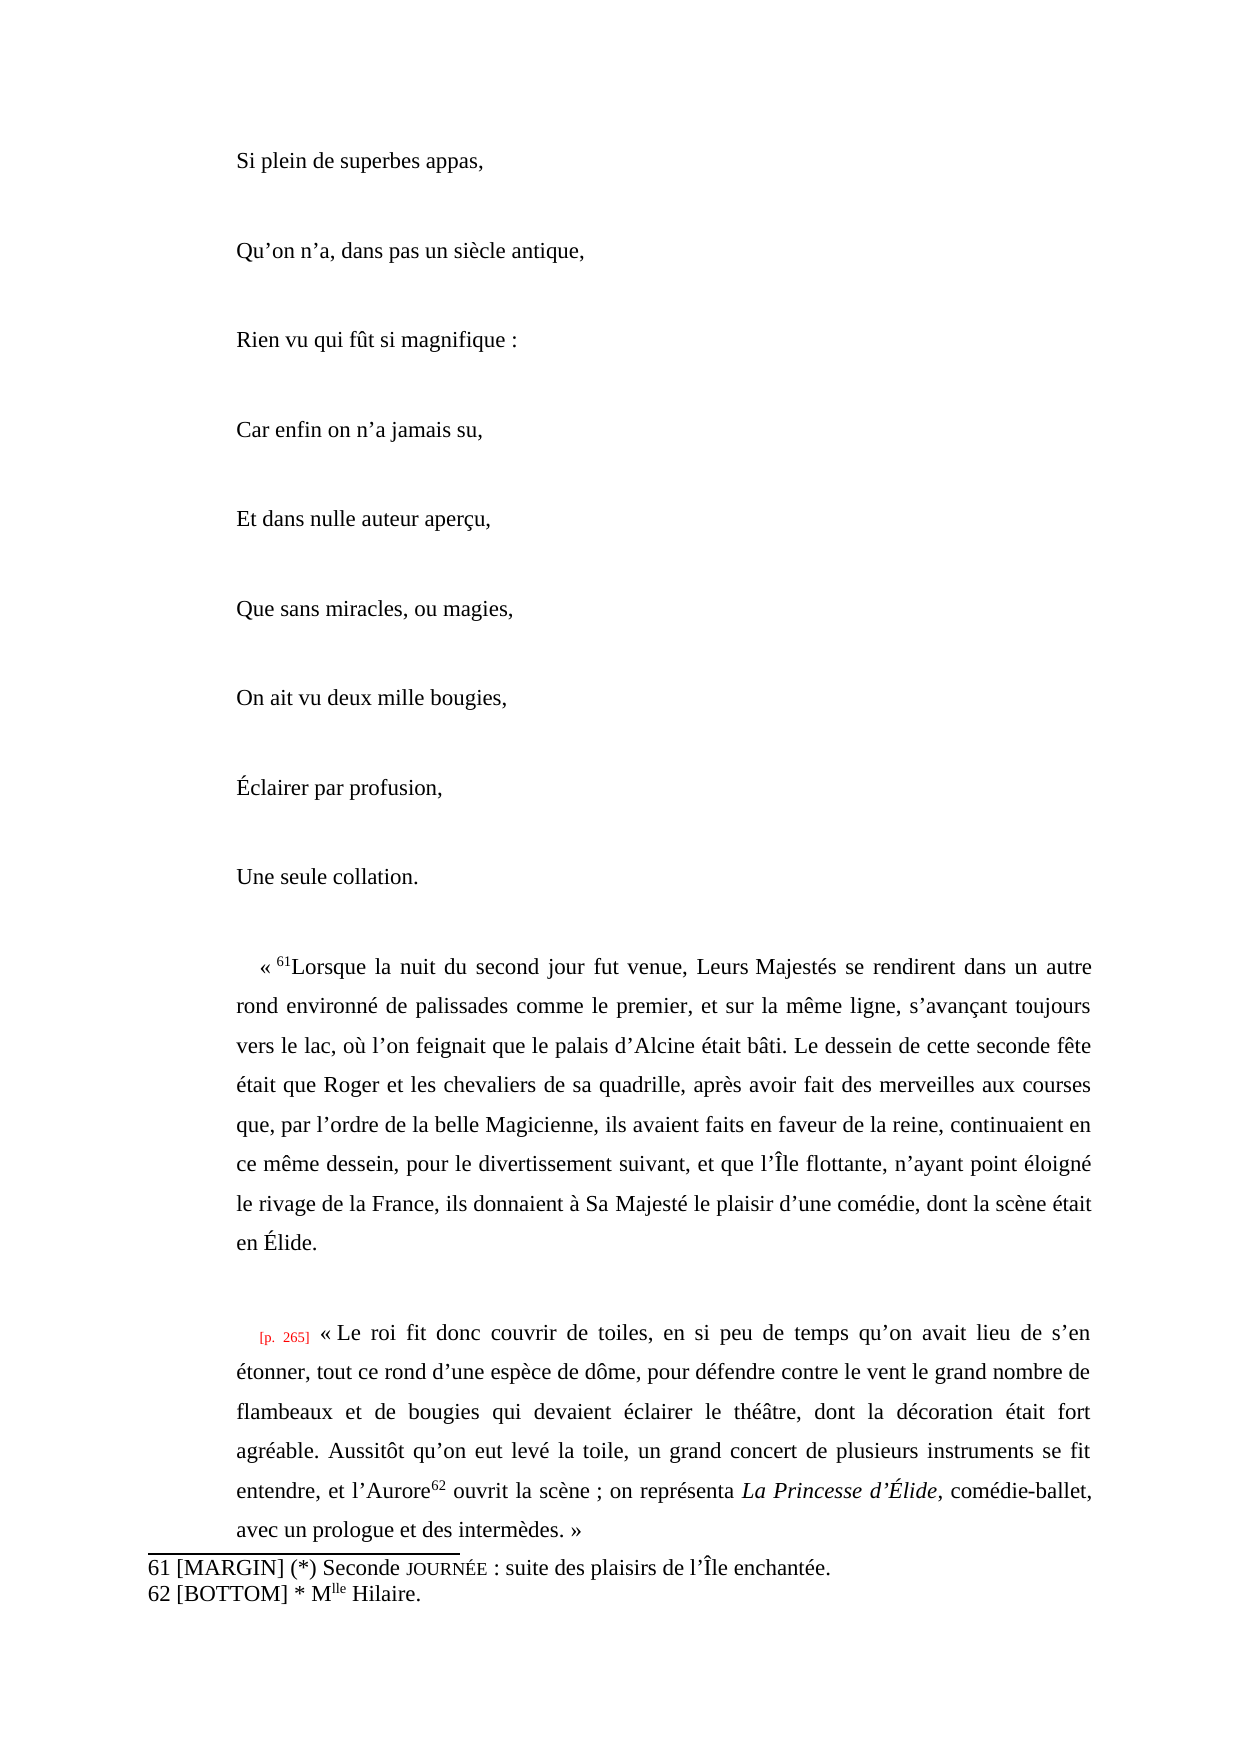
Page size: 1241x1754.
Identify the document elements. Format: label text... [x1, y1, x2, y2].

text Qu’on n’a, dans pas un siècle antique, [236, 237, 1093, 263]
text [BOTTOM] * Mlle Hilaire. [148, 1580, 1093, 1606]
text Que sans miracles, ou magies, [236, 595, 1093, 621]
text Éclairer par profusion, [236, 774, 1093, 800]
text Une seule collation. [236, 863, 1093, 890]
text On ait vu deux mille bougies, [236, 684, 1093, 711]
text Si plein de superbes appas, [236, 148, 1093, 174]
text Car enfin on n’a jamais su, [236, 416, 1093, 442]
text Rien vu qui fût si magnifique : [236, 327, 1093, 353]
text [p. 265] « Le roi fit donc couvrir de toiles, en si peu de temps qu’on avait lieu de s’en étonner, tout ce rond d’une espèce de dôme, pour défendre contre le vent le grand nombre de flambeaux et de bougies qui devaient éclairer le théâtre, dont la décoration était fort agréable. Aussitôt qu’on eut levé la toile, un grand concert de plusieurs instruments se fit entendre, et l’Aurore ouvrit la scène ; on représenta La Princesse d’Élide, comédie-ballet, avec un prologue et des intermèdes. » [236, 1319, 1093, 1542]
text « Lorsque la nuit du second jour fut venue, Leurs Majestés se rendirent dans un autre rond environné de palissades comme le premier, et sur la même ligne, s’avançant toujours vers le lac, où l’on feignait que le palais d’Alcine était bâti. Le dessein de cette seconde fête était que Roger et les chevaliers de sa quadrille, après avoir fait des merveilles aux courses que, par l’ordre de la belle Magicienne, ils avaient faits en faveur de la reine, continuaient en ce même dessein, pour le divertissement suivant, et que l’Île flottante, n’ayant point éloigné le rivage de la France, ils donnaient à Sa Majesté le plaisir d’une comédie, dont la scène était en Élide. [236, 953, 1093, 1256]
text Et dans nulle auteur aperçu, [236, 506, 1093, 532]
text [MARGIN] (*) Seconde journée : suite des plaisirs de l’Île enchantée. [148, 1554, 1093, 1580]
